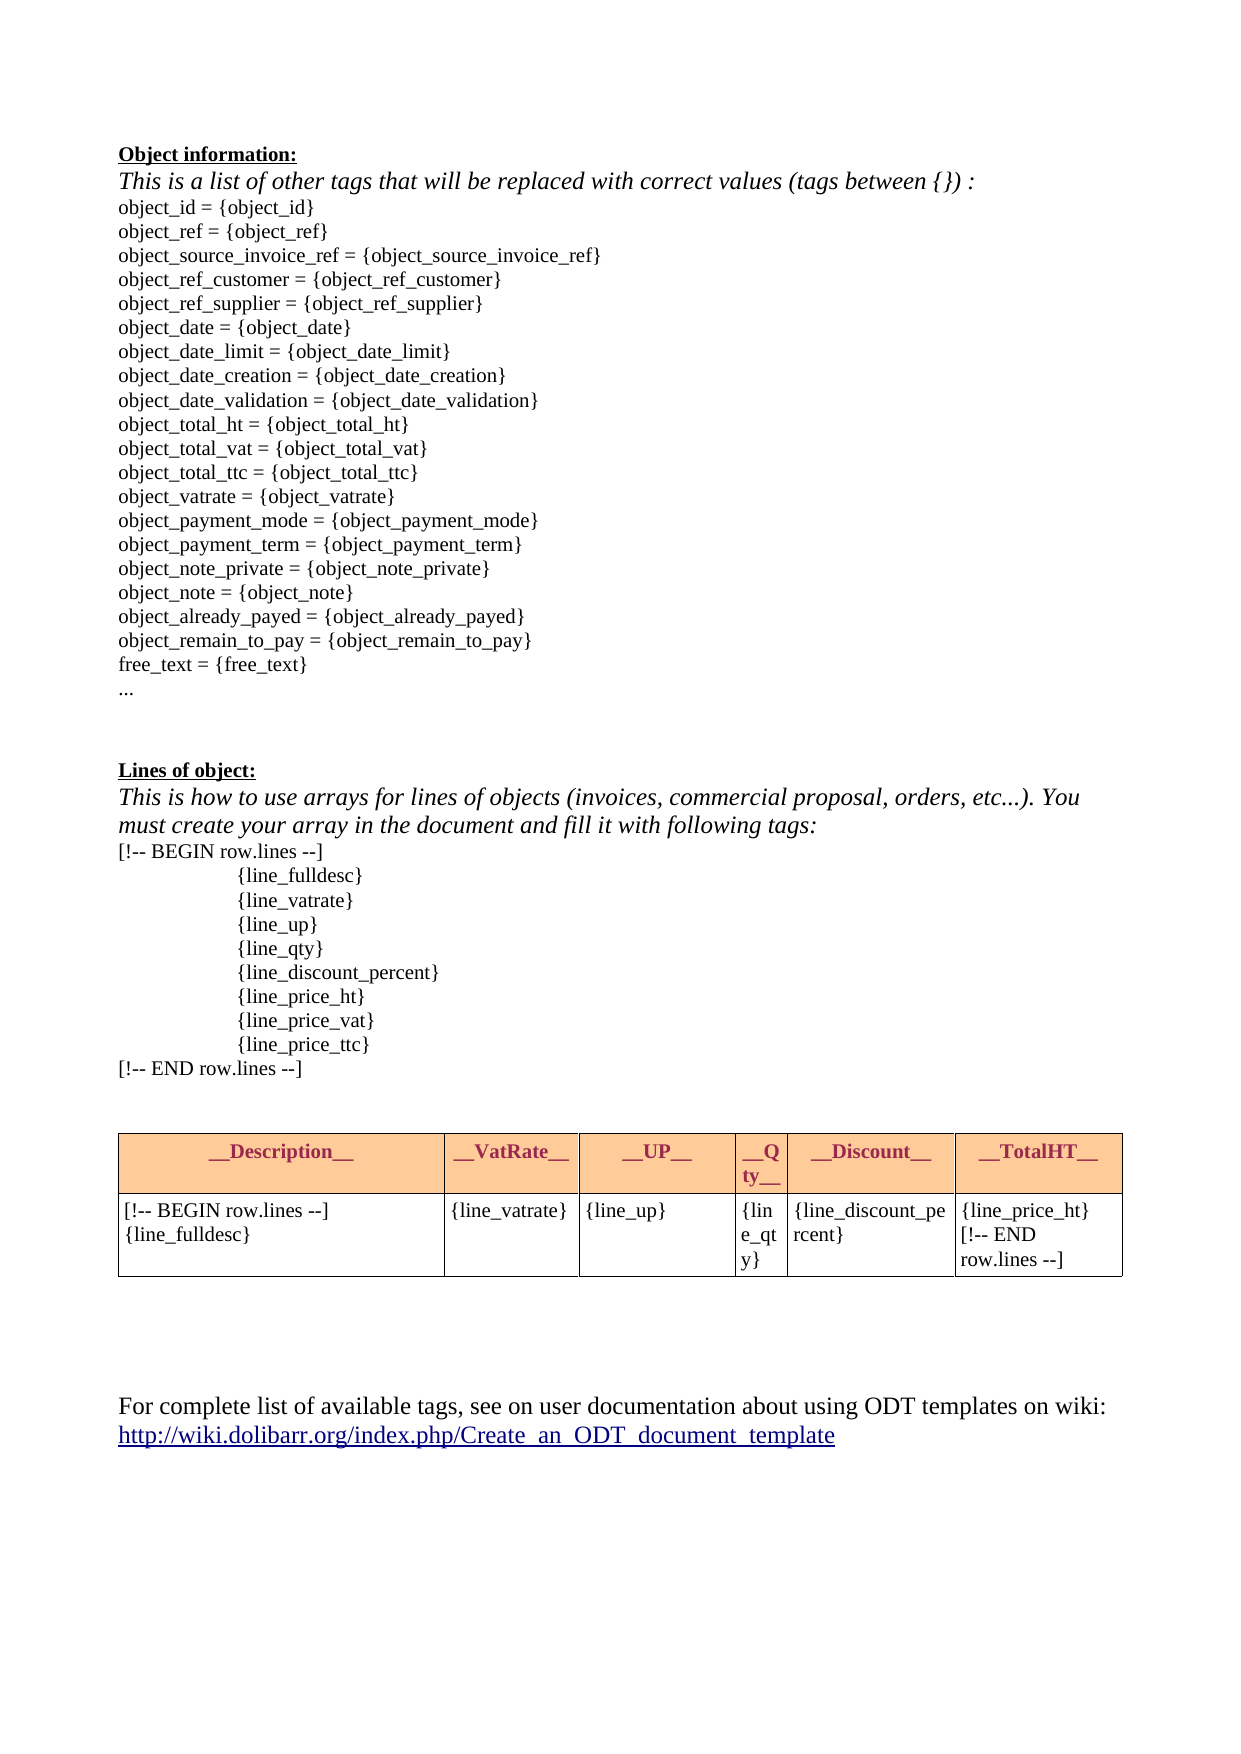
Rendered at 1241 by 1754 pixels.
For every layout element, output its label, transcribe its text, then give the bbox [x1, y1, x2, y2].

text object_total_ht = {object_total_ht} [118, 412, 1122, 436]
table_header __UP__ [580, 1134, 735, 1193]
text object_date_limit = {object_date_limit} [118, 339, 1122, 363]
text This is a list of other tags that will be replaced with correct values (tags between {}) : [118, 166, 1122, 195]
text {line_discount_percent} [118, 960, 1122, 984]
text {line_qty} [118, 936, 1122, 960]
text {line_price_ht} [118, 984, 1122, 1008]
text This is how to use arrays for lines of objects (invoices, commercial proposal, orders, etc...). You must create your array in the document and fill it with following tags: [118, 782, 1122, 839]
text object_payment_mode = {object_payment_mode} [118, 508, 1122, 532]
text {line_fulldesc} [118, 863, 1122, 887]
text object_note_private = {object_note_private} [118, 556, 1122, 580]
text {line_price_vat} [118, 1008, 1122, 1032]
table_cell [!-- BEGIN row.lines --]{line_fulldesc} [119, 1194, 444, 1276]
table_cell {line_vatrate} [445, 1194, 578, 1276]
table_header __Discount__ [788, 1134, 954, 1193]
table_cell {line_qty} [736, 1194, 787, 1276]
table_cell {line_up} [580, 1194, 735, 1276]
text object_id = {object_id} [118, 195, 1122, 219]
text object_ref_customer = {object_ref_customer} [118, 267, 1122, 291]
text object_ref_supplier = {object_ref_supplier} [118, 291, 1122, 315]
text object_source_invoice_ref = {object_source_invoice_ref} [118, 243, 1122, 267]
text Lines of object: [118, 758, 1122, 782]
table_header __Qty__ [736, 1134, 787, 1193]
text Object information: [118, 142, 1122, 166]
text object_payment_term = {object_payment_term} [118, 532, 1122, 556]
text object_note = {object_note} [118, 580, 1122, 604]
text For complete list of available tags, see on user documentation about using ODT templates on wiki: [118, 1391, 1122, 1420]
text object_date = {object_date} [118, 315, 1122, 339]
text object_vatrate = {object_vatrate} [118, 484, 1122, 508]
text ... [118, 676, 1122, 700]
table_cell {line_discount_percent} [788, 1194, 954, 1276]
table_header __VatRate__ [445, 1134, 578, 1193]
text {line_vatrate} [118, 887, 1122, 912]
text object_date_validation = {object_date_validation} [118, 387, 1122, 412]
table_cell {line_price_ht} [!-- END row.lines --] [956, 1194, 1122, 1276]
text object_total_vat = {object_total_vat} [118, 436, 1122, 460]
text [!-- BEGIN row.lines --] [118, 839, 1122, 863]
text object_total_ttc = {object_total_ttc} [118, 460, 1122, 484]
table_header __TotalHT__ [956, 1134, 1122, 1193]
text [!-- END row.lines --] [118, 1056, 1122, 1080]
text object_remain_to_pay = {object_remain_to_pay} [118, 628, 1122, 652]
text http://wiki.dolibarr.org/index.php/Create_an_ODT_document_template [118, 1420, 1122, 1449]
text free_text = {free_text} [118, 652, 1122, 676]
text {line_price_ttc} [118, 1032, 1122, 1056]
text object_already_payed = {object_already_payed} [118, 604, 1122, 628]
text object_date_creation = {object_date_creation} [118, 363, 1122, 387]
table_header __Description__ [119, 1134, 444, 1193]
text {line_up} [118, 912, 1122, 936]
text object_ref = {object_ref} [118, 219, 1122, 243]
